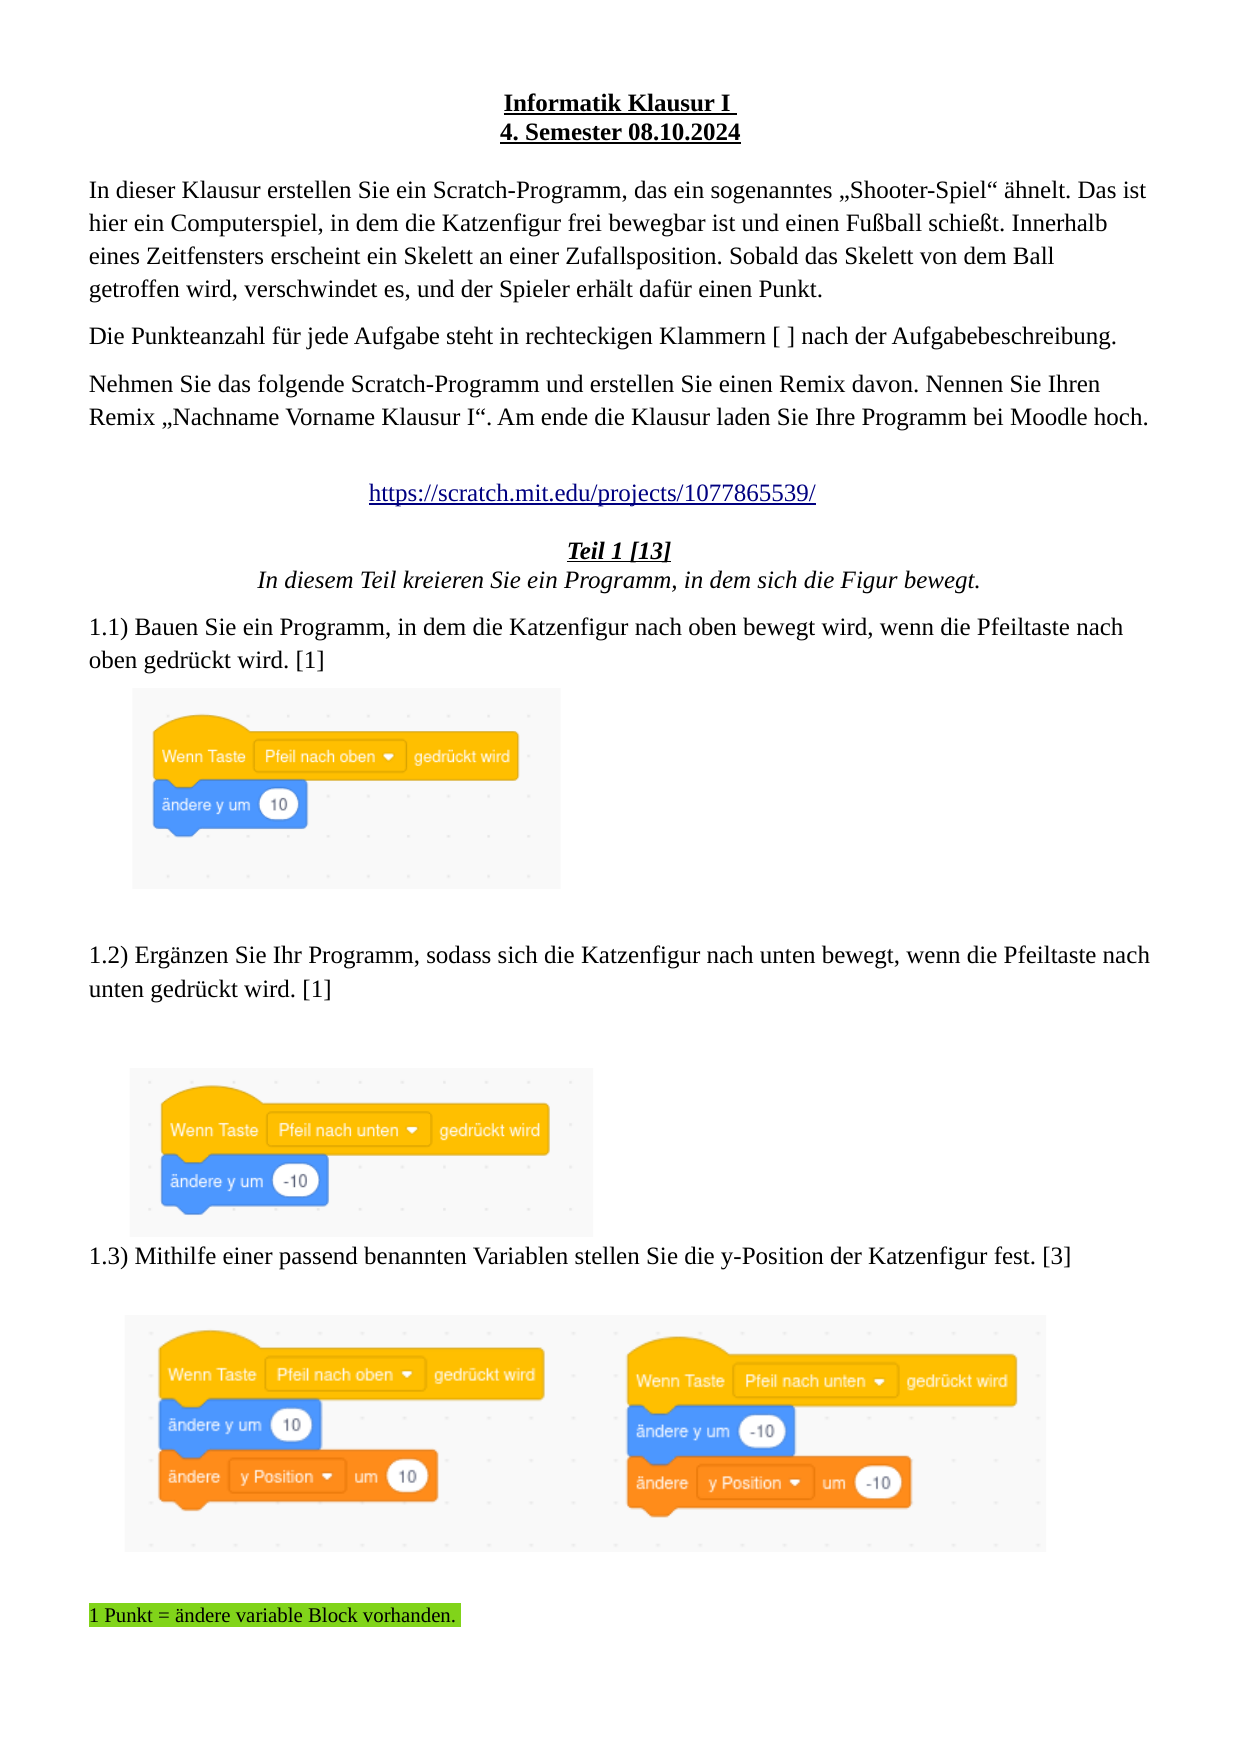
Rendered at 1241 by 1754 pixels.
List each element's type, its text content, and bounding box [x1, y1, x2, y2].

picture [129, 1068, 594, 1237]
text https://scratch.mit.edu/projects/1077865539/ [88, 478, 1152, 507]
text Teil 1 [13] [88, 536, 1152, 565]
text Die Punkteanzahl für jede Aufgabe steht in rechteckigen Klammern [ ] nach der Aufgabebeschreibung. [88, 321, 1152, 350]
text Informatik Klausur I [88, 88, 1152, 117]
text 1.2) Ergänzen Sie Ihr Programm, sodass sich die Katzenfigur nach unten bewegt, wenn die Pfeiltaste nach unten gedrückt wird. [1] [88, 941, 1152, 1002]
text 1.1) Bauen Sie ein Programm, in dem die Katzenfigur nach oben bewegt wird, wenn die Pfeiltaste nach oben gedrückt wird. [1] [88, 612, 1152, 674]
picture [124, 1315, 1047, 1552]
text Nehmen Sie das folgende Scratch-Programm und erstellen Sie einen Remix davon. Nennen Sie Ihren Remix „Nachname Vorname Klausur I“. Am ende die Klausur laden Sie Ihre Programm bei Moodle hoch. [88, 369, 1152, 431]
text In dieser Klausur erstellen Sie ein Scratch-Programm, das ein sogenanntes „Shooter-Spiel“ ähnelt. Das ist hier ein Computerspiel, in dem die Katzenfigur frei bewegbar ist und einen Fußball schießt. Innerhalb eines Zeitfensters erscheint ein Skelett an einer Zufallsposition. Sobald das Skelett von dem Ball getroffen wird, verschwindet es, und der Spieler erhält dafür einen Punkt. [88, 175, 1152, 303]
text 1 Punkt = ändere variable Block vorhanden. [88, 1603, 1152, 1627]
text 4. Semester 08.10.2024 [88, 117, 1152, 146]
picture [132, 758, 270, 889]
text 1.3) Mithilfe einer passend benannten Variablen stellen Sie die y-Position der Katzenfigur fest. [3] [88, 1069, 1152, 1269]
text In diesem Teil kreieren Sie ein Programm, in dem sich die Figur bewegt. [88, 565, 1152, 593]
